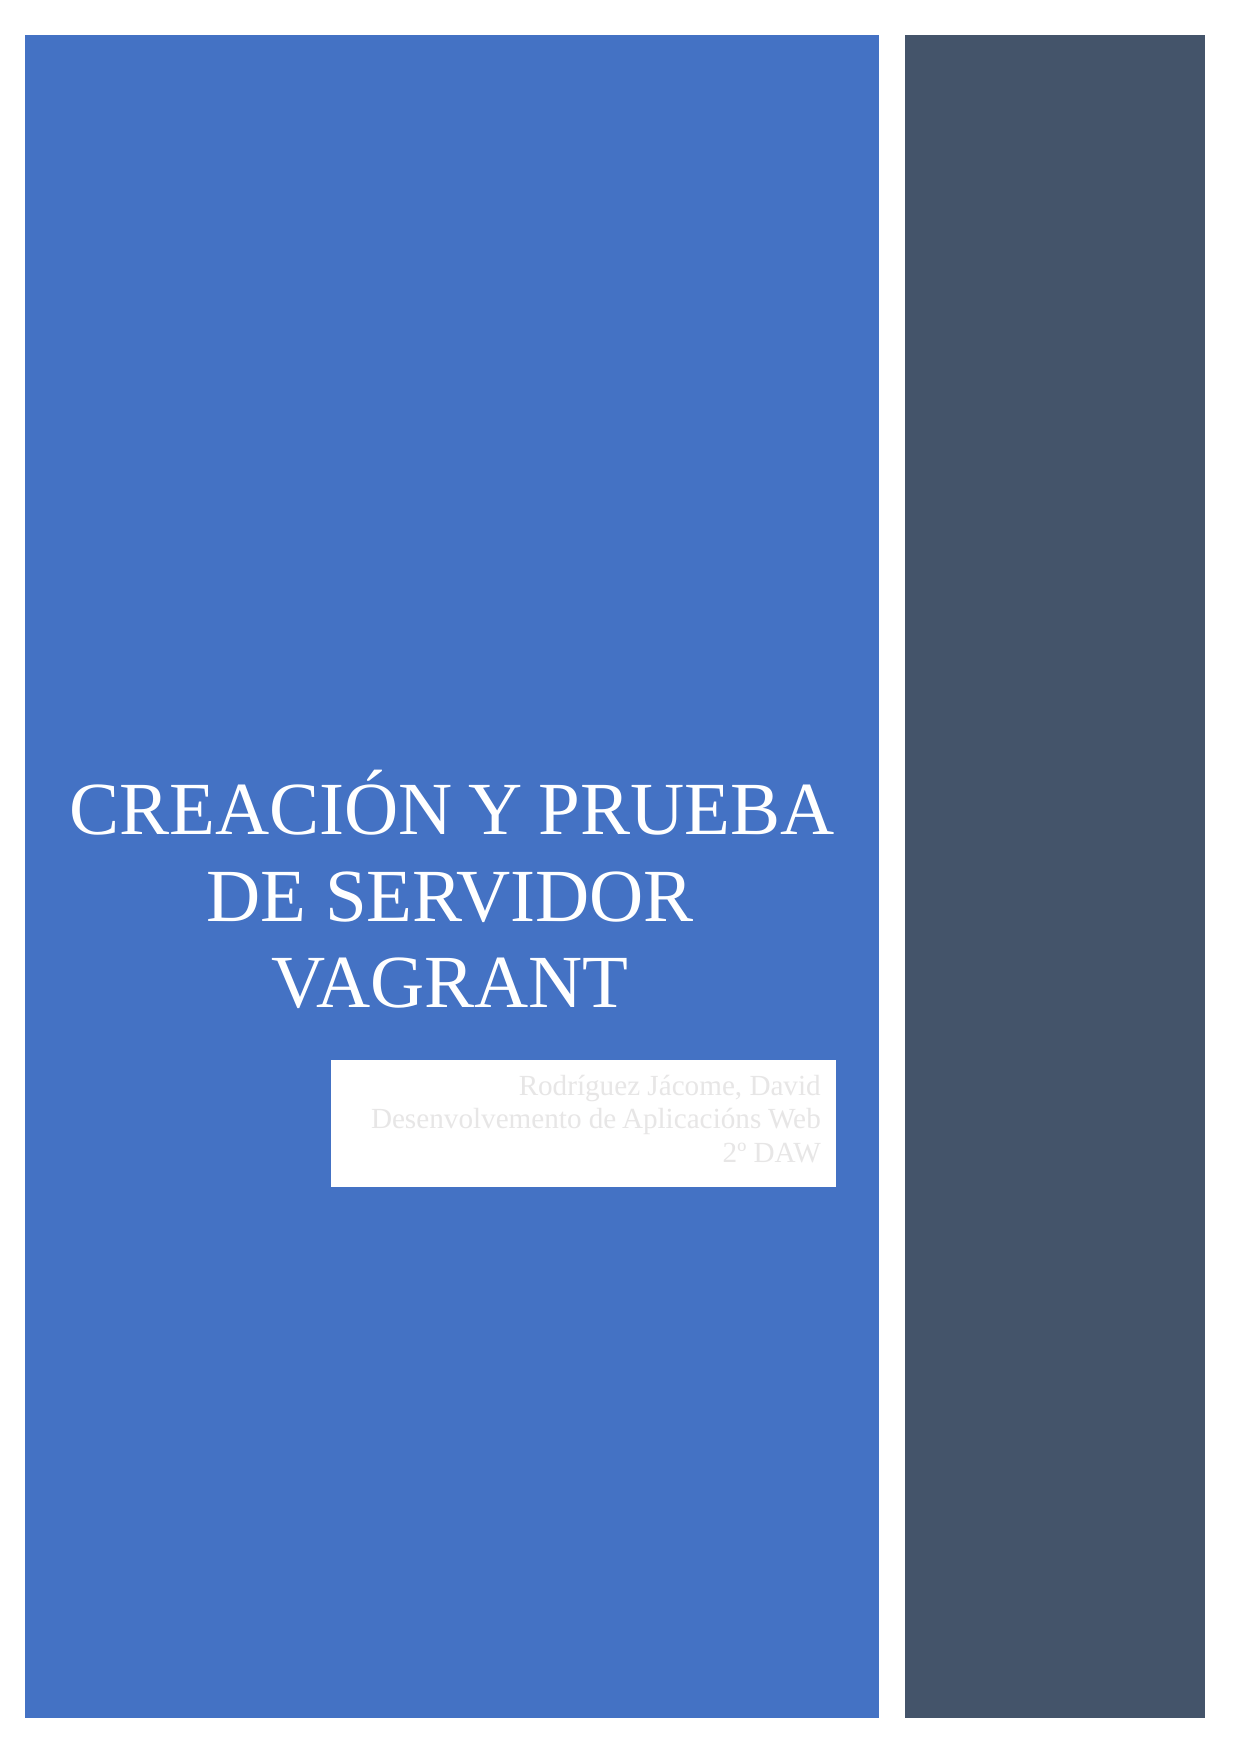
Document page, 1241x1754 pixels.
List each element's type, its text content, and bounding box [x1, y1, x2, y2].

text 2º DAW [346, 1135, 821, 1168]
text Desenvolvemento de Aplicacións Web [346, 1101, 821, 1135]
text Rodríguez Jácome, David [346, 1068, 821, 1101]
